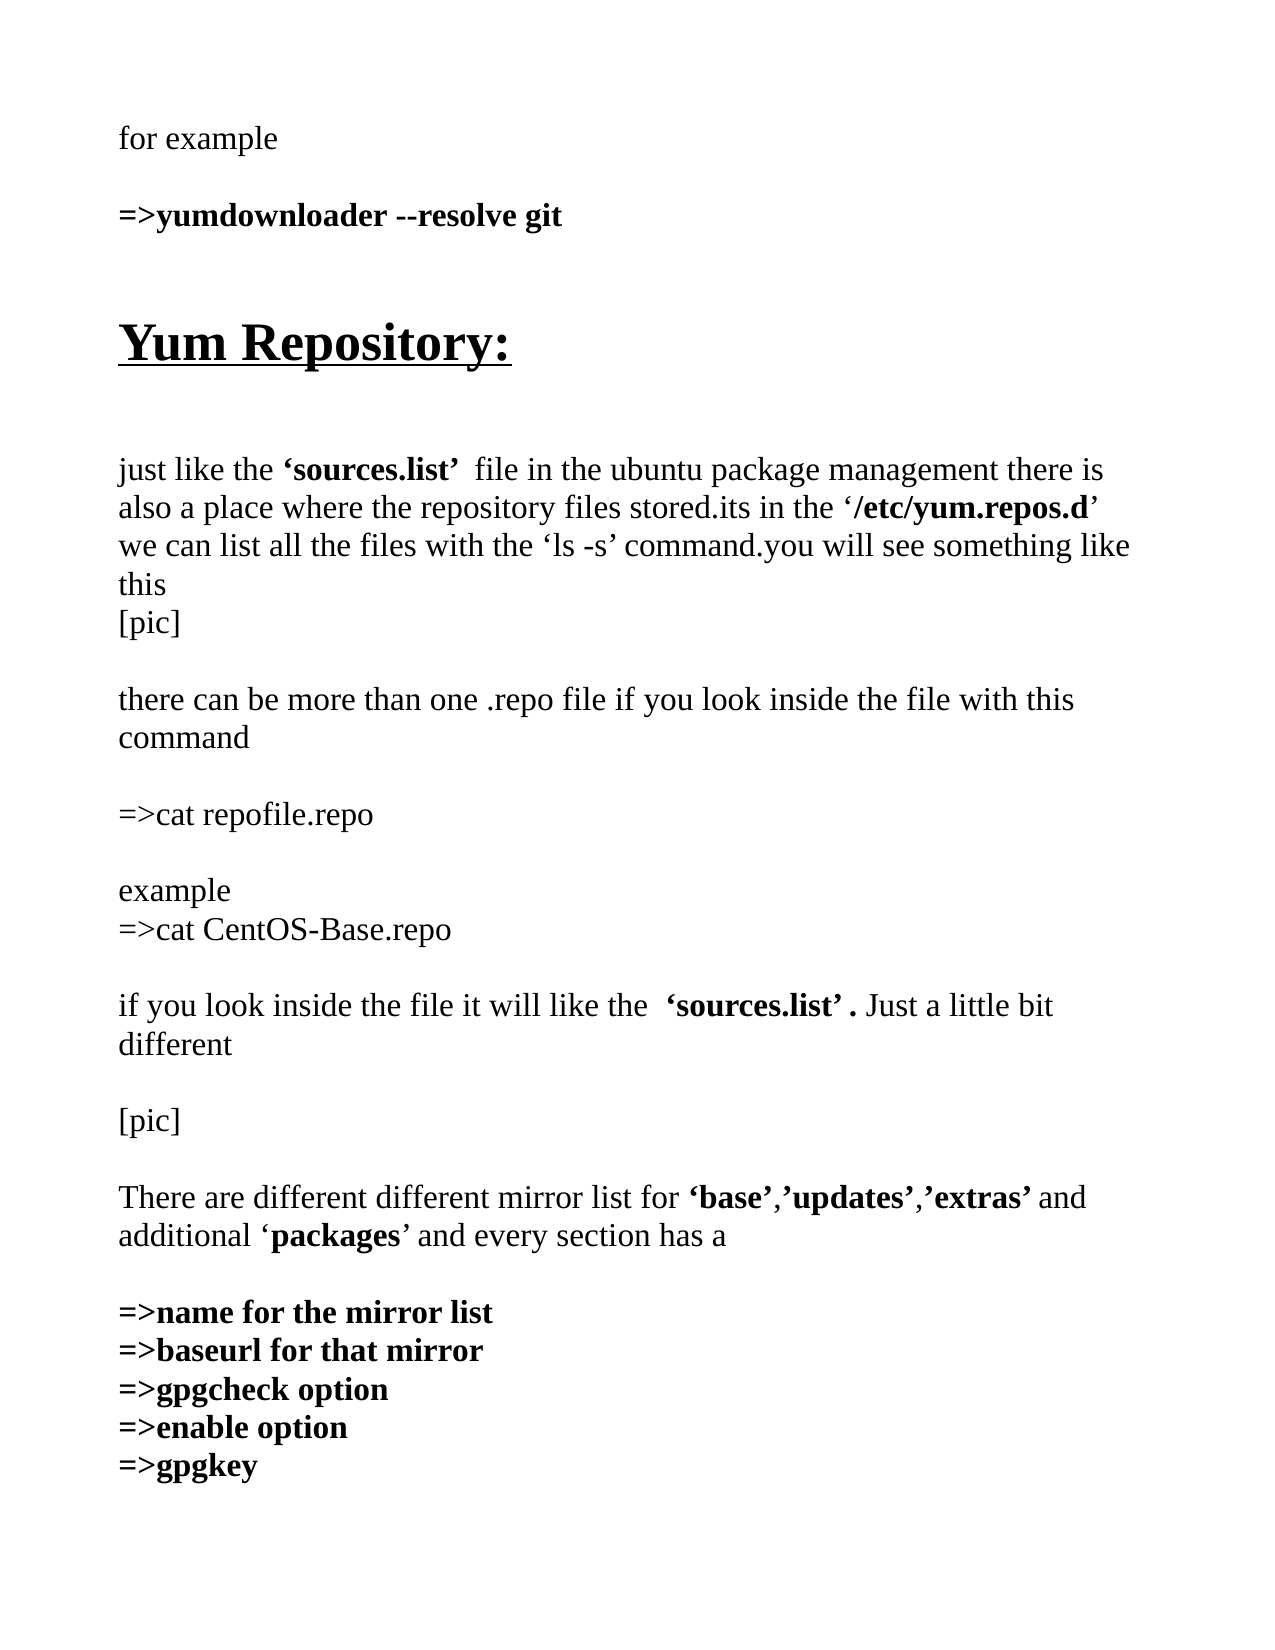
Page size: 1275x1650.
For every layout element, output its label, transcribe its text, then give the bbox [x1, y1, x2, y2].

text =>yumdownloader --resolve git [118, 195, 1157, 233]
text There are different different mirror list for ‘base’,’updates’,’extras’ and additional ‘packages’ and every section has a [118, 1177, 1157, 1254]
text =>name for the mirror list [118, 1292, 1157, 1330]
text just like the ‘sources.list’ file in the ubuntu package management there is also a place where the repository files stored.its in the ‘/etc/yum.repos.d’ [118, 449, 1157, 525]
text if you look inside the file it will like the ‘sources.list’ . Just a little bit different [118, 985, 1157, 1062]
text we can list all the files with the ‘ls -s’ command.you will see something like this [118, 525, 1157, 602]
text [pic] [118, 602, 1157, 640]
text example [118, 870, 1157, 909]
text for example [118, 118, 1157, 156]
text =>cat repofile.repo [118, 794, 1157, 832]
text =>cat CentOS-Base.repo [118, 909, 1157, 947]
text =>baseurl for that mirror [118, 1330, 1157, 1369]
text Yum Repository: [118, 310, 1157, 372]
text there can be more than one .repo file if you look inside the file with this command [118, 679, 1157, 755]
text [pic] [118, 1100, 1157, 1139]
text =>gpgcheck option [118, 1369, 1157, 1407]
text =>enable option [118, 1407, 1157, 1445]
text =>gpgkey [118, 1445, 1157, 1484]
